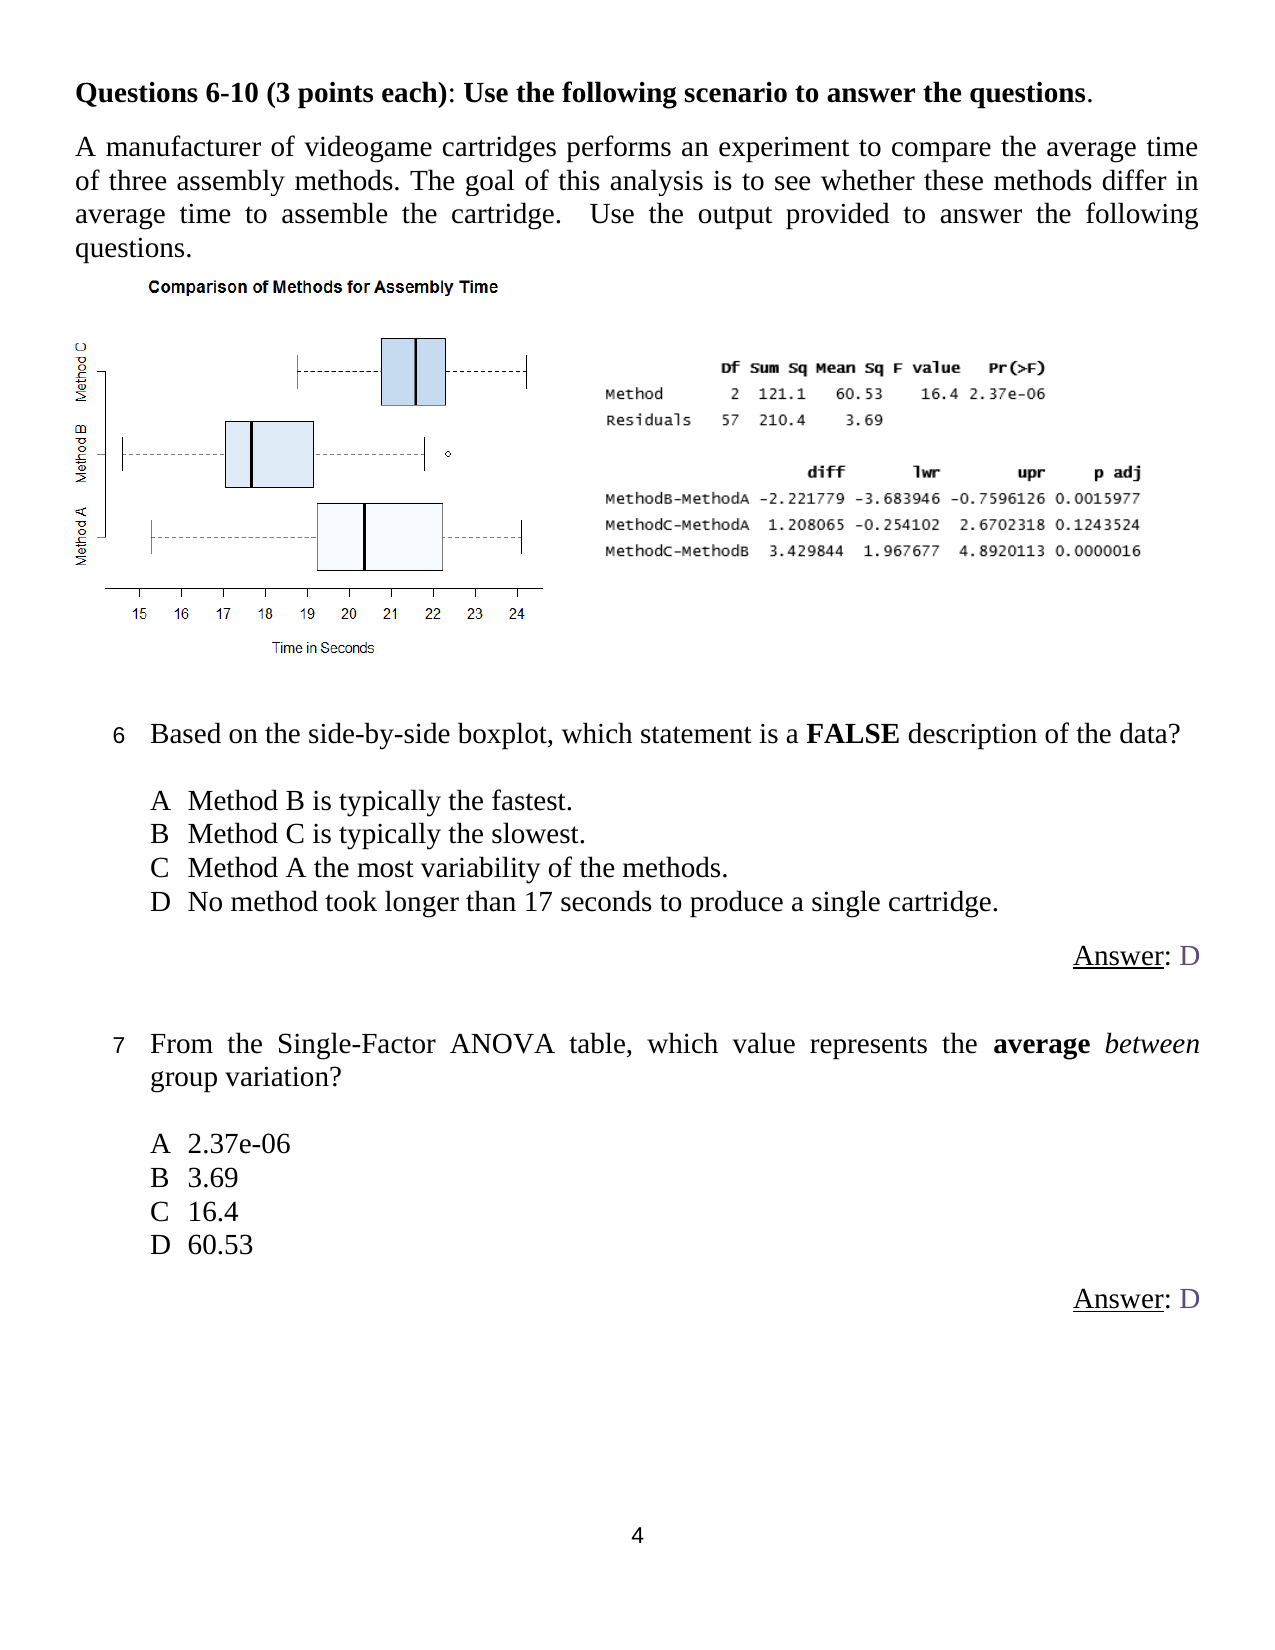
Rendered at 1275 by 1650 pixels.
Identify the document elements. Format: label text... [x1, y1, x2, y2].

text A manufacturer of videogame cartridges performs an experiment to compare the average time of three assembly methods. The goal of this analysis is to see whether these methods differ in average time to assemble the cartridge. Use the output provided to answer the following questions. [75, 129, 1200, 263]
list 16.4 [150, 1194, 1200, 1227]
list Based on the side-by-side boxplot, which statement is a FALSE description of the data? [112, 716, 1200, 749]
text Answer: D [75, 938, 1200, 972]
text Questions 6-10 (3 points each): Use the following scenario to answer the questions. [75, 75, 1200, 108]
list 60.53 [150, 1227, 1200, 1261]
text Answer: D [75, 1282, 1200, 1315]
list Method B is typically the fastest. [150, 783, 1200, 817]
list 3.69 [150, 1160, 1200, 1194]
list From the Single-Factor ANOVA table, which value represents the average between group variation? [112, 1026, 1200, 1093]
list Method A the most variability of the methods. [150, 850, 1200, 884]
picture [604, 348, 1145, 561]
list 2.37e-06 [150, 1127, 1200, 1160]
list No method took longer than 17 seconds to produce a single cartridge. [150, 884, 1200, 917]
picture [69, 267, 553, 662]
list Method C is typically the slowest. [150, 817, 1200, 850]
